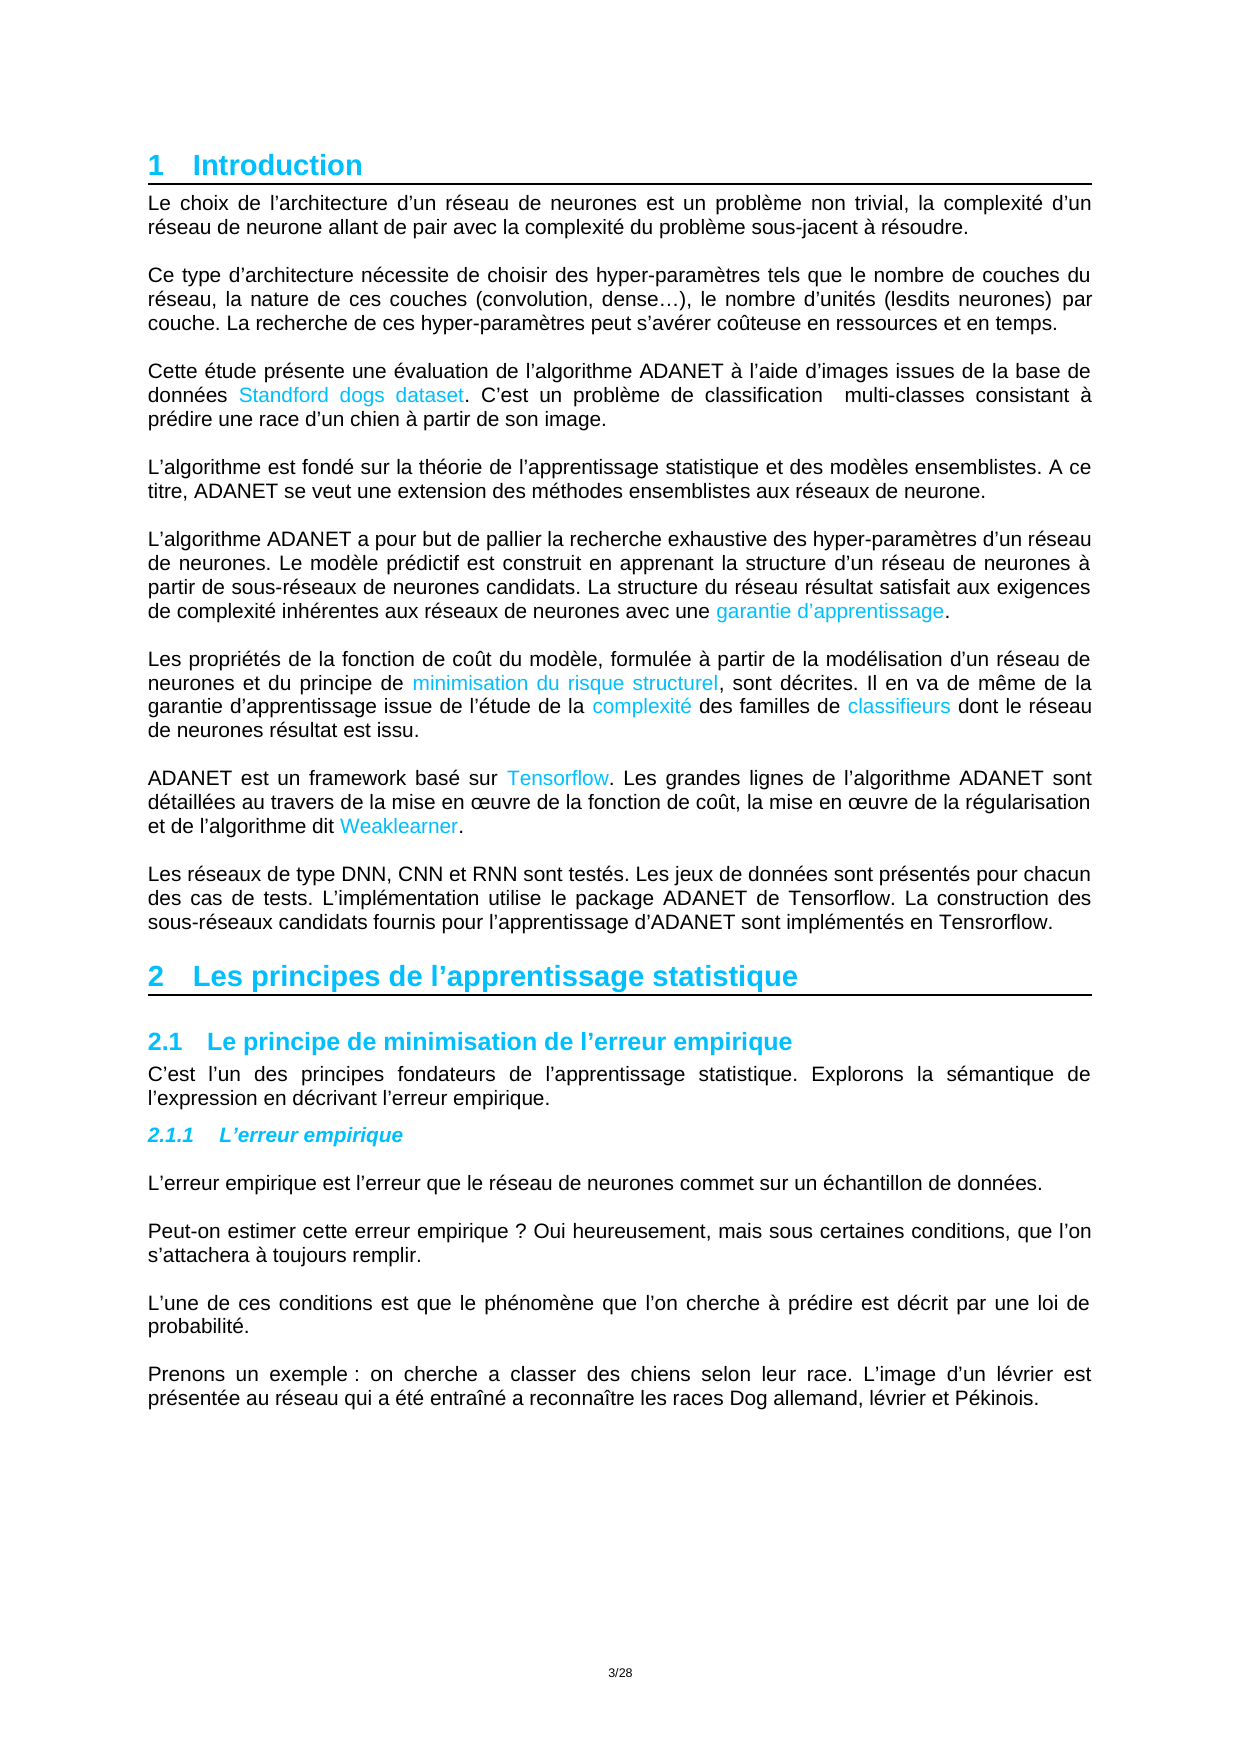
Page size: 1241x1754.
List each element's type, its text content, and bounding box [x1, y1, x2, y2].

text L’algorithme est fondé sur la théorie de l’apprentissage statistique et des modèles ensemblistes. A ce titre, ADANET se veut une extension des méthodes ensemblistes aux réseaux de neurone. [148, 455, 1092, 503]
text Les réseaux de type DNN, CNN et RNN sont testés. Les jeux de données sont présentés pour chacun des cas de tests. L’implémentation utilise le package ADANET de Tensorflow. La construction des sous-réseaux candidats fournis pour l’apprentissage d’ADANET sont implémentés en Tensrorflow. [148, 862, 1092, 934]
subtitle Introduction [148, 148, 1092, 183]
subtitle L’erreur empirique [148, 1123, 1092, 1147]
subtitle Les principes de l’apprentissage statistique [148, 959, 1092, 994]
text Les propriétés de la fonction de coût du modèle, formulée à partir de la modélisation d’un réseau de neurones et du principe de minimisation du risque structurel, sont décrites. Il en va de même de la garantie d’apprentissage issue de l’étude de la complexité des familles de classifieurs dont le réseau de neurones résultat est issu. [148, 646, 1092, 742]
text C’est l’un des principes fondateurs de l’apprentissage statistique. Explorons la sémantique de l’expression en décrivant l’erreur empirique. [148, 1062, 1092, 1110]
text Cette étude présente une évaluation de l’algorithme ADANET à l’aide d’images issues de la base de données Standford dogs dataset. C’est un problème de classification multi-classes consistant à prédire une race d’un chien à partir de son image. [148, 359, 1092, 431]
text L’algorithme ADANET a pour but de pallier la recherche exhaustive des hyper-paramètres d’un réseau de neurones. Le modèle prédictif est construit en apprenant la structure d’un réseau de neurones à partir de sous-réseaux de neurones candidats. La structure du réseau résultat satisfait aux exigences de complexité inhérentes aux réseaux de neurones avec une garantie d’apprentissage. [148, 527, 1092, 622]
text ADANET est un framework basé sur Tensorflow. Les grandes lignes de l’algorithme ADANET sont détaillées au travers de la mise en œuvre de la fonction de coût, la mise en œuvre de la régularisation et de l’algorithme dit Weaklearner. [148, 766, 1092, 838]
subtitle Le principe de minimisation de l’erreur empirique [148, 1027, 1092, 1056]
text Peut-on estimer cette erreur empirique ? Oui heureusement, mais sous certaines conditions, que l’on s’attachera à toujours remplir. [148, 1218, 1092, 1266]
text L’une de ces conditions est que le phénomène que l’on cherche à prédire est décrit par une loi de probabilité. [148, 1290, 1092, 1338]
text L’erreur empirique est l’erreur que le réseau de neurones commet sur un échantillon de données. [148, 1171, 1092, 1194]
text Ce type d’architecture nécessite de choisir des hyper-paramètres tels que le nombre de couches du réseau, la nature de ces couches (convolution, dense…), le nombre d’unités (lesdits neurones) par couche. La recherche de ces hyper-paramètres peut s’avérer coûteuse en ressources et en temps. [148, 263, 1092, 335]
text Prenons un exemple : on cherche a classer des chiens selon leur race. L’image d’un lévrier est présentée au réseau qui a été entraîné a reconnaître les races Dog allemand, lévrier et Pékinois. [148, 1362, 1092, 1410]
text Le choix de l’architecture d’un réseau de neurones est un problème non trivial, la complexité d’un réseau de neurone allant de pair avec la complexité du problème sous-jacent à résoudre. [148, 191, 1092, 239]
